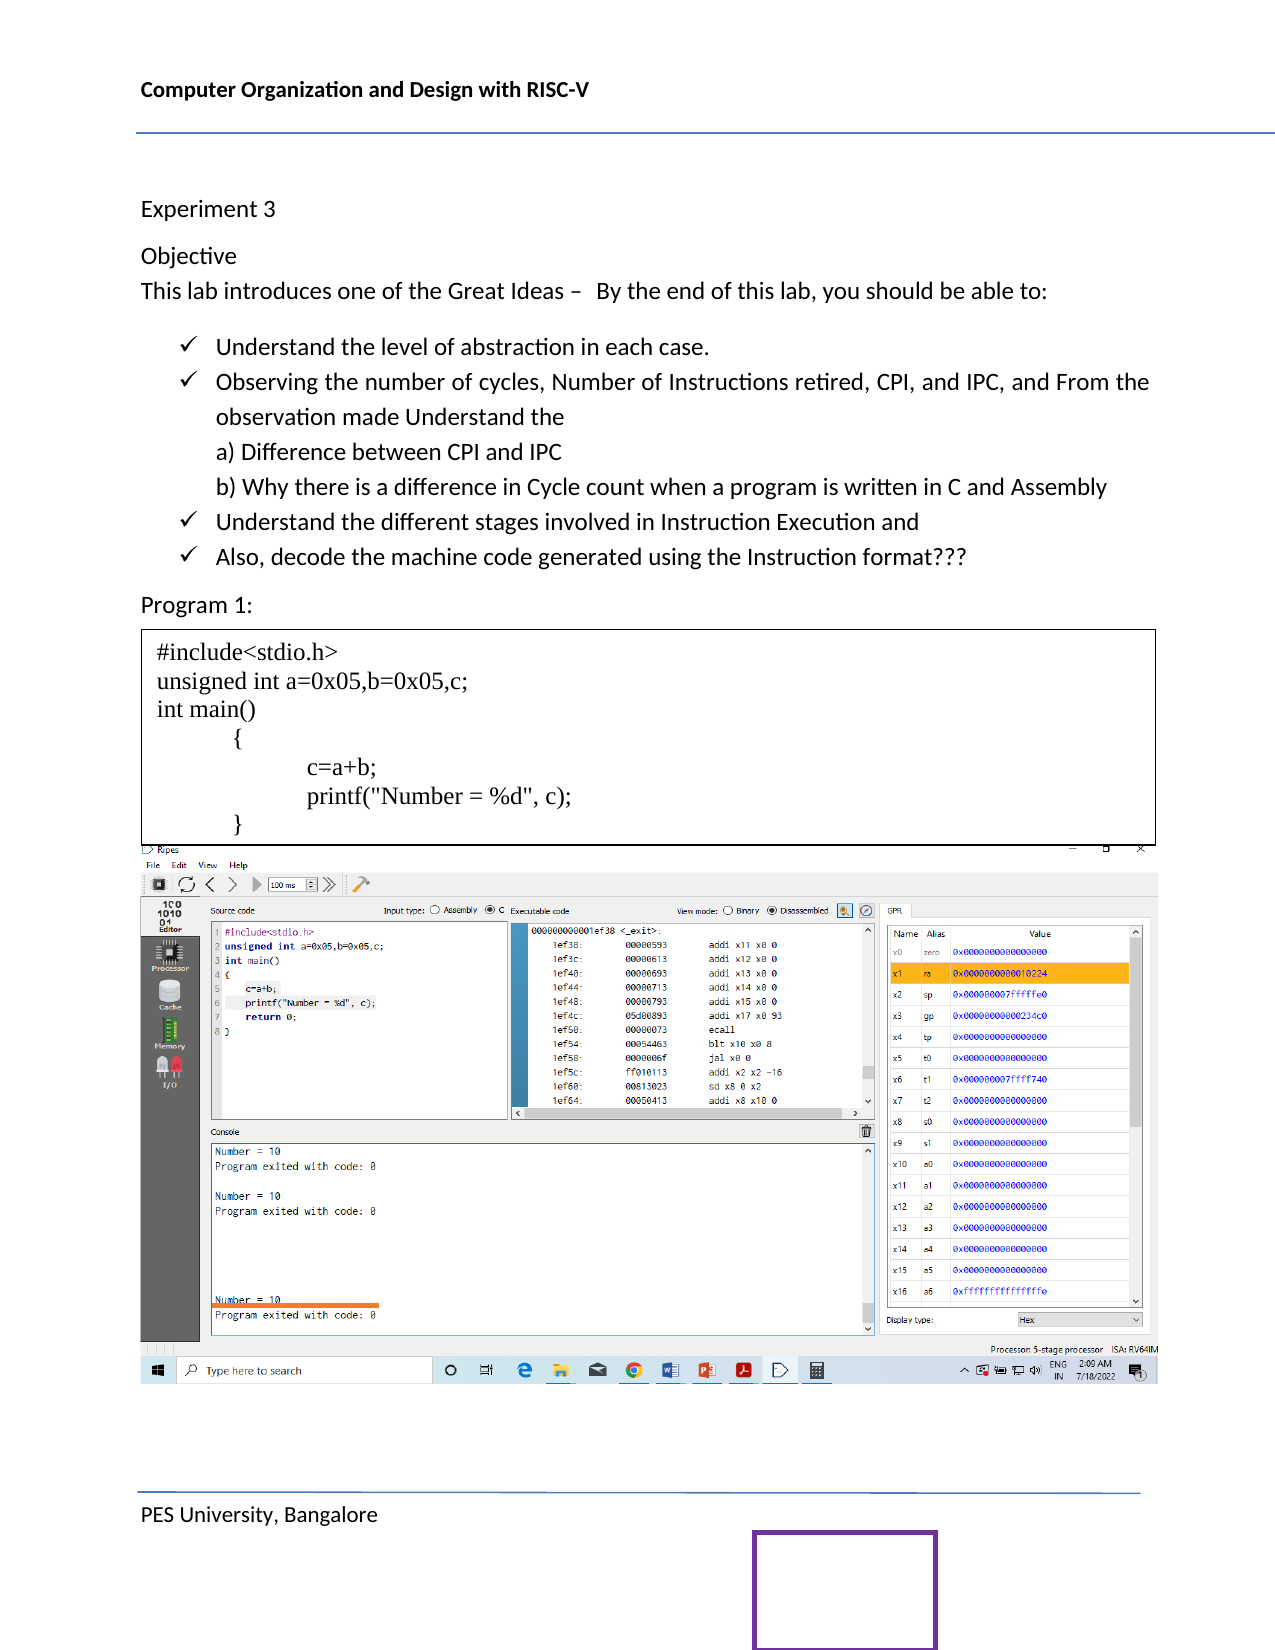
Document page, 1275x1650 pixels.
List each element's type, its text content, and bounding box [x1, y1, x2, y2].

text Experiment 3 [141, 193, 1152, 223]
text int main() [157, 694, 1140, 723]
text { [157, 723, 1140, 752]
list Understand the different stages involved in Instruction Execution and [178, 506, 1152, 537]
text } [157, 809, 1140, 837]
text a) Difference between CPI and IPC [216, 436, 1152, 467]
list Also, decode the machine code generated using the Instruction format??? [178, 541, 1152, 572]
text unsigned int a=0x05,b=0x05,c; [157, 666, 1140, 694]
text Program 1: [141, 589, 1152, 619]
text c=a+b; [232, 752, 1140, 781]
list Understand the level of abstraction in each case. [178, 331, 1152, 362]
list Observing the number of cycles, Number of Instructions retired, CPI, and IPC, and From the observation made Understand the [178, 366, 1152, 432]
text printf("Number = %d", c); [232, 781, 1140, 809]
text b) Why there is a difference in Cycle count when a program is written in C and Assembly [216, 471, 1152, 502]
text #include<stdio.h> [157, 637, 1140, 666]
text Objective [141, 241, 1152, 271]
text This lab introduces one of the Great Ideas – By the end of this lab, you should be able to: [141, 276, 1152, 306]
